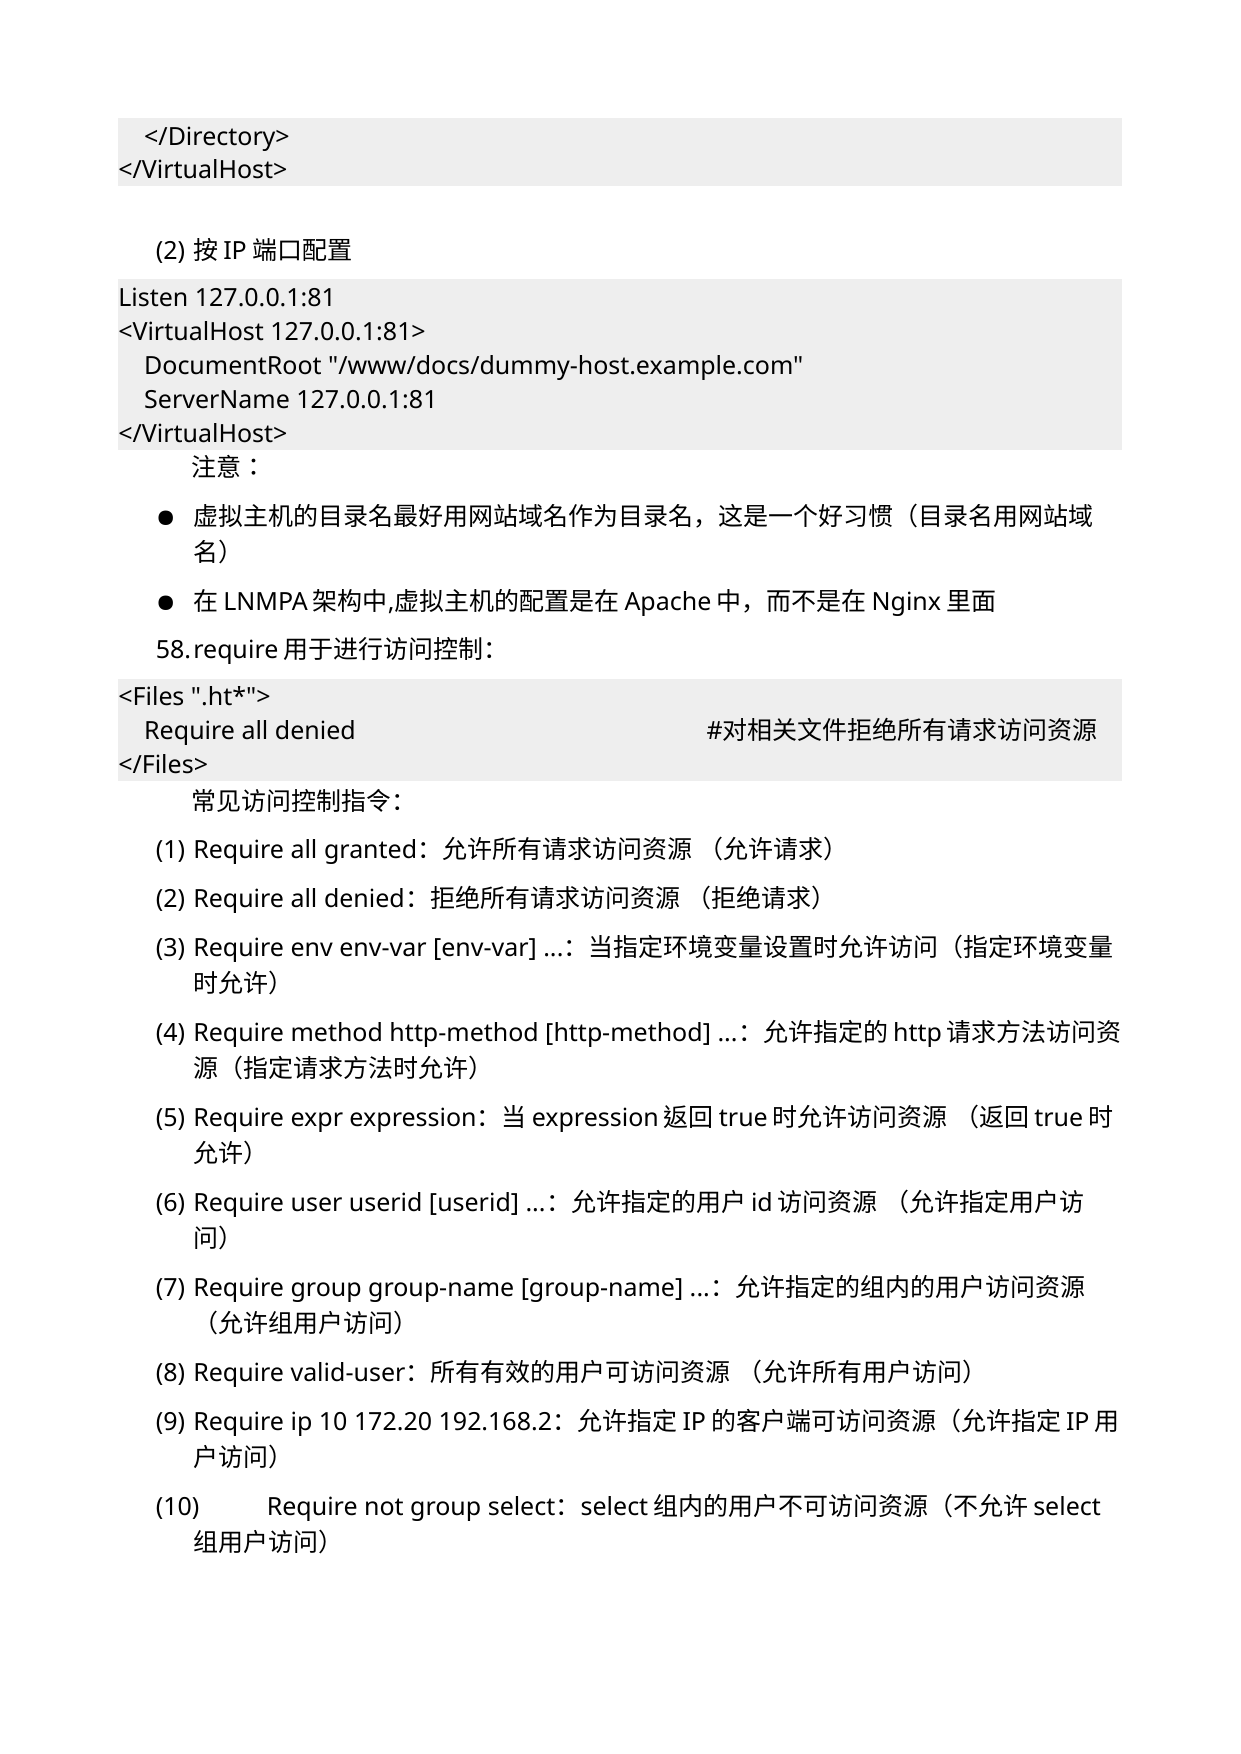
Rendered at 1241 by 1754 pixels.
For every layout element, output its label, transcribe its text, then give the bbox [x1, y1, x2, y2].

text 注意： [118, 450, 1122, 484]
list Require method http-method [http-method] ...：允许指定的http请求方法访问资源（指定请求方法时允许） [156, 1012, 1122, 1085]
list 在LNMPA架构中,虚拟主机的配置是在Apache中，而不是在Nginx里面 [156, 581, 1122, 617]
list require用于进行访问控制： [156, 630, 1122, 666]
text 常见访问控制指令： [118, 781, 1122, 817]
list 虚拟主机的目录名最好用网站域名作为目录名，这是一个好习惯（目录名用网站域名） [156, 496, 1122, 569]
list Require not group select：select组内的用户不可访问资源（不允许select组用户访问） [156, 1486, 1122, 1558]
list Require valid-user：所有有效的用户可访问资源 （允许所有用户访问） [156, 1352, 1122, 1388]
list Require expr expression：当expression返回true时允许访问资源 （返回true时允许） [156, 1097, 1122, 1170]
list 按IP端口配置 [156, 233, 1122, 267]
list Require all granted：允许所有请求访问资源 （允许请求） [156, 830, 1122, 866]
table_header <Files ".ht*"> Require all denied #对相关文件拒绝所有请求访问资源 </Files> [118, 679, 1122, 781]
table_header </Directory> </VirtualHost> [118, 118, 1122, 186]
list Require user userid [userid] ...：允许指定的用户id访问资源 （允许指定用户访问） [156, 1182, 1122, 1255]
list Require all denied：拒绝所有请求访问资源 （拒绝请求） [156, 878, 1122, 915]
table_header Listen 127.0.0.1:81 <VirtualHost 127.0.0.1:81> DocumentRoot "/www/docs/dummy-host.example.com" ServerName 127.0.0.1:81 </VirtualHost> [118, 279, 1122, 450]
list Require group group-name [group-name] ...：允许指定的组内的用户访问资源（允许组用户访问） [156, 1267, 1122, 1340]
list Require env env-var [env-var] ...：当指定环境变量设置时允许访问（指定环境变量时允许） [156, 927, 1122, 1000]
list Require ip 10 172.20 192.168.2：允许指定IP的客户端可访问资源（允许指定IP用户访问） [156, 1401, 1122, 1473]
